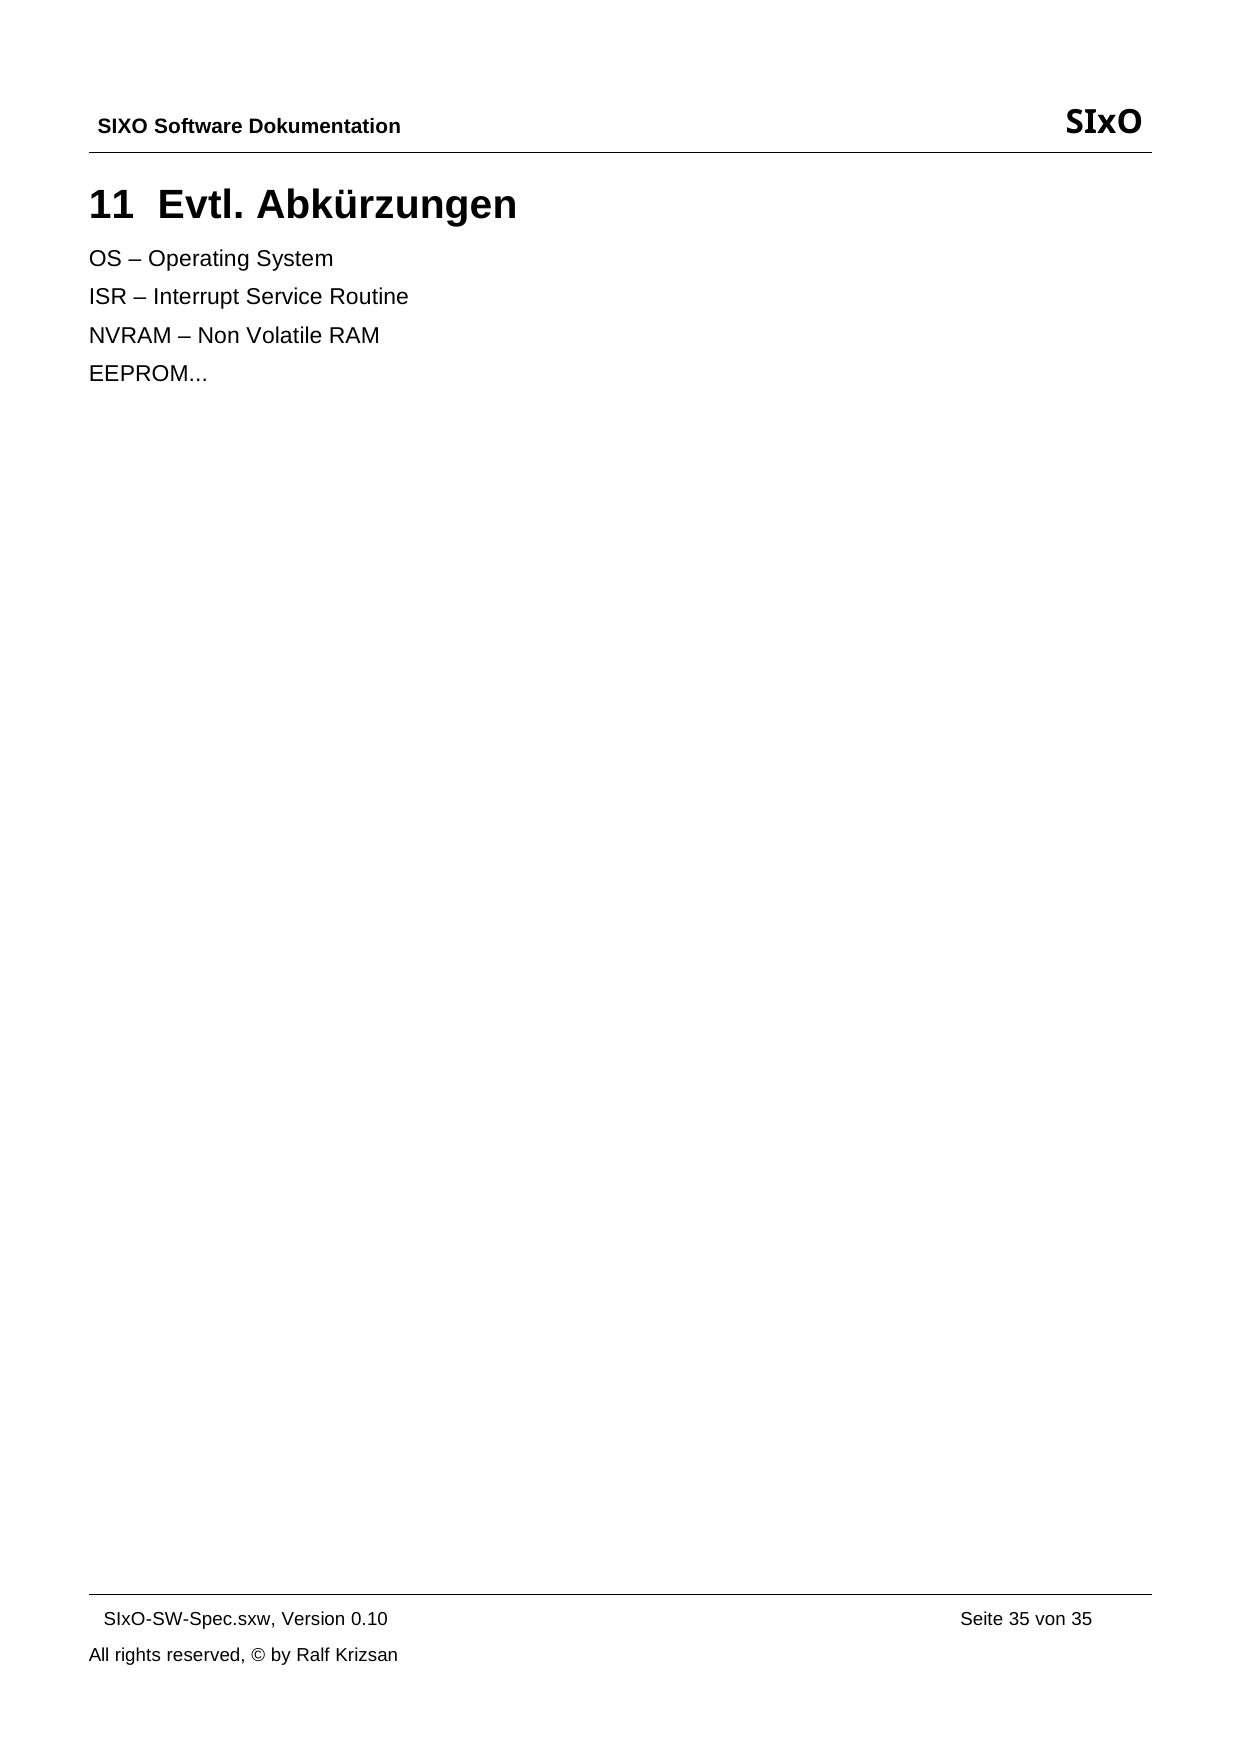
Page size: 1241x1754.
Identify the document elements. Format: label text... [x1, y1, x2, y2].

text OS – Operating System [88, 245, 1152, 271]
text EEPROM... [88, 361, 1152, 387]
subtitle Evtl. Abkürzungen [88, 182, 1152, 227]
text NVRAM – Non Volatile RAM [88, 322, 1152, 348]
text ISR – Interrupt Service Routine [88, 284, 1152, 310]
